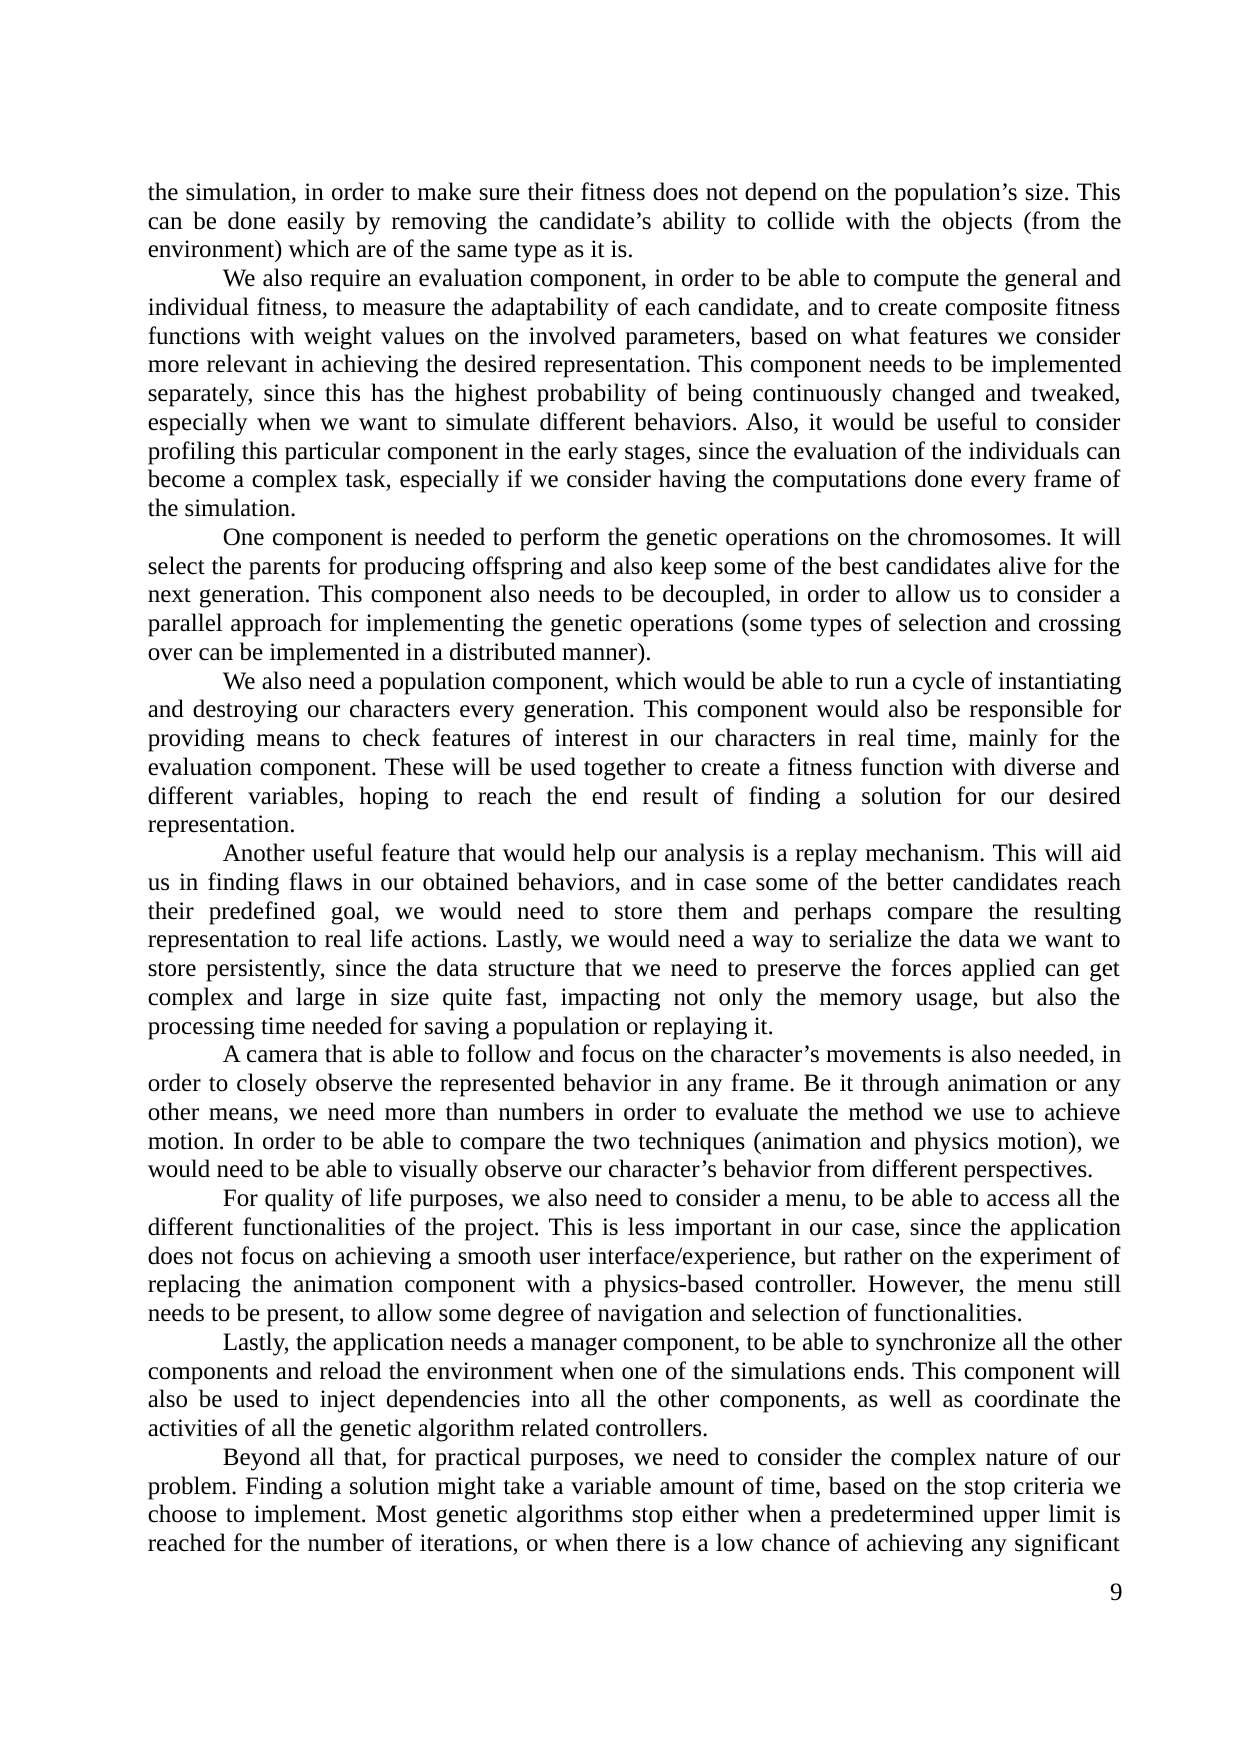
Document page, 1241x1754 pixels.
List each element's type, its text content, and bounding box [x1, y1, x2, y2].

text Lastly, the application needs a manager component, to be able to synchronize all the other components and reload the environment when one of the simulations ends. This component will also be used to inject dependencies into all the other components, as well as coordinate the activities of all the genetic algorithm related controllers. [148, 1327, 1122, 1442]
text For quality of life purposes, we also need to consider a menu, to be able to access all the different functionalities of the project. This is less important in our case, since the application does not focus on achieving a smooth user interface/experience, but rather on the experiment of replacing the animation component with a physics-based controller. However, the menu still needs to be present, to allow some degree of navigation and selection of functionalities. [148, 1183, 1122, 1327]
text One component is needed to perform the genetic operations on the chromosomes. It will select the parents for producing offspring and also keep some of the best candidates alive for the next generation. This component also needs to be decoupled, in order to allow us to consider a parallel approach for implementing the genetic operations (some types of selection and crossing over can be implemented in a distributed manner). [148, 522, 1122, 666]
text Another useful feature that would help our analysis is a replay mechanism. This will aid us in finding flaws in our obtained behaviors, and in case some of the better candidates reach their predefined goal, we would need to store them and perhaps compare the resulting representation to real life actions. Lastly, we would need a way to serialize the data we want to store persistently, since the data structure that we need to preserve the forces applied can get complex and large in size quite fast, impacting not only the memory usage, but also the processing time needed for saving a population or replaying it. [148, 838, 1122, 1039]
text A camera that is able to follow and focus on the character’s movements is also needed, in order to closely observe the represented behavior in any frame. Be it through animation or any other means, we need more than numbers in order to evaluate the method we use to achieve motion. In order to be able to compare the two techniques (animation and physics motion), we would need to be able to visually observe our character’s behavior from different perspectives. [148, 1039, 1122, 1183]
text We also need a population component, which would be able to run a cycle of instantiating and destroying our characters every generation. This component would also be responsible for providing means to check features of interest in our characters in real time, mainly for the evaluation component. These will be used together to create a fitness function with diverse and different variables, hoping to reach the end result of finding a solution for our desired representation. [148, 666, 1122, 838]
text the simulation, in order to make sure their fitness does not depend on the population’s size. This can be done easily by removing the candidate’s ability to collide with the objects (from the environment) which are of the same type as it is. [148, 177, 1122, 263]
text We also require an evaluation component, in order to be able to compute the general and individual fitness, to measure the adaptability of each candidate, and to create composite fitness functions with weight values on the involved parameters, based on what features we consider more relevant in achieving the desired representation. This component needs to be implemented separately, since this has the highest probability of being continuously changed and tweaked, especially when we want to simulate different behaviors. Also, it would be useful to consider profiling this particular component in the early stages, since the evaluation of the individuals can become a complex task, especially if we consider having the computations done every frame of the simulation. [148, 263, 1122, 522]
text Beyond all that, for practical purposes, we need to consider the complex nature of our problem. Finding a solution might take a variable amount of time, based on the stop criteria we choose to implement. Most genetic algorithms stop either when a predetermined upper limit is reached for the number of iterations, or when there is a low chance of achieving any significant [148, 1442, 1122, 1557]
